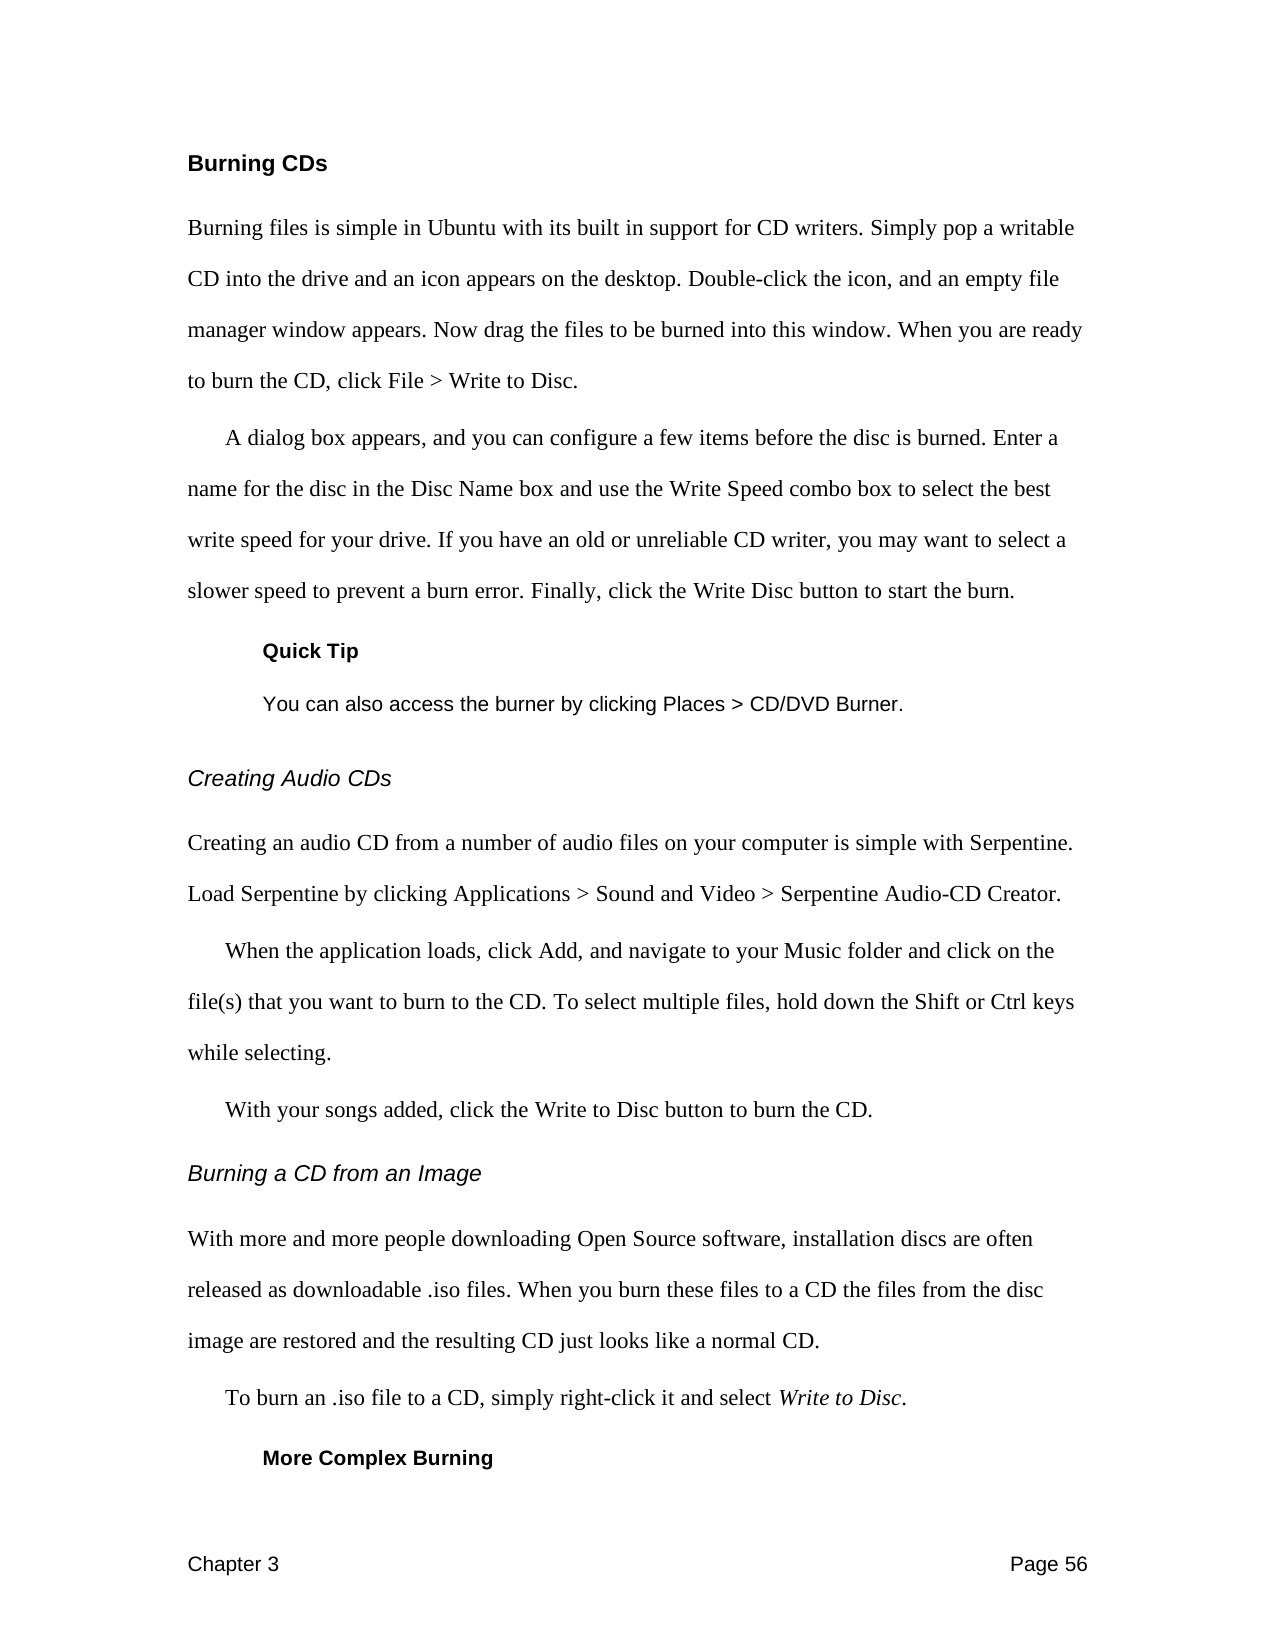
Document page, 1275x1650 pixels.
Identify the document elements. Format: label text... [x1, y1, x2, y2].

text With your songs added, click the Write to Disc button to burn the CD. [187, 1097, 1087, 1123]
text Creating Audio CDs [187, 765, 1087, 791]
text You can also access the burner by clicking Places > CD/DVD Burner. [262, 693, 937, 716]
text To burn an .iso file to a CD, simply right-click it and select Write to Disc. [187, 1385, 1087, 1410]
text When the application loads, click Add, and navigate to your Music folder and click on the file(s) that you want to burn to the CD. To select multiple files, hold down the Shift or Ctrl keys while selecting. [187, 938, 1087, 1066]
text Creating an audio CD from a number of audio files on your computer is simple with Serpentine. Load Serpentine by clicking Applications > Sound and Video > Serpentine Audio-CD Creator. [187, 829, 1087, 906]
text More Complex Burning [262, 1446, 937, 1470]
text With more and more people downloading Open Source software, installation discs are often released as downloadable .iso files. When you burn these files to a CD the files from the disc image are restored and the resulting CD just looks like a normal CD. [187, 1225, 1087, 1353]
text Burning a CD from an Image [187, 1161, 1087, 1187]
text Quick Tip [262, 639, 937, 663]
text Burning CDs [187, 150, 1087, 176]
text Burning files is simple in Ubuntu with its built in support for CD writers. Simply pop a writable CD into the drive and an icon appears on the desktop. Double-click the icon, and an empty file manager window appears. Now drag the files to be burned into this window. When you are ready to burn the CD, click File > Write to Disc. [187, 214, 1087, 393]
text A dialog box appears, and you can configure a few items before the disc is burned. Enter a name for the disc in the Disc Name box and use the Write Speed combo box to select the best write speed for your drive. If you have an old or unreliable CD writer, you may want to select a slower speed to prevent a burn error. Finally, click the Write Disc button to start the burn. [187, 425, 1087, 604]
